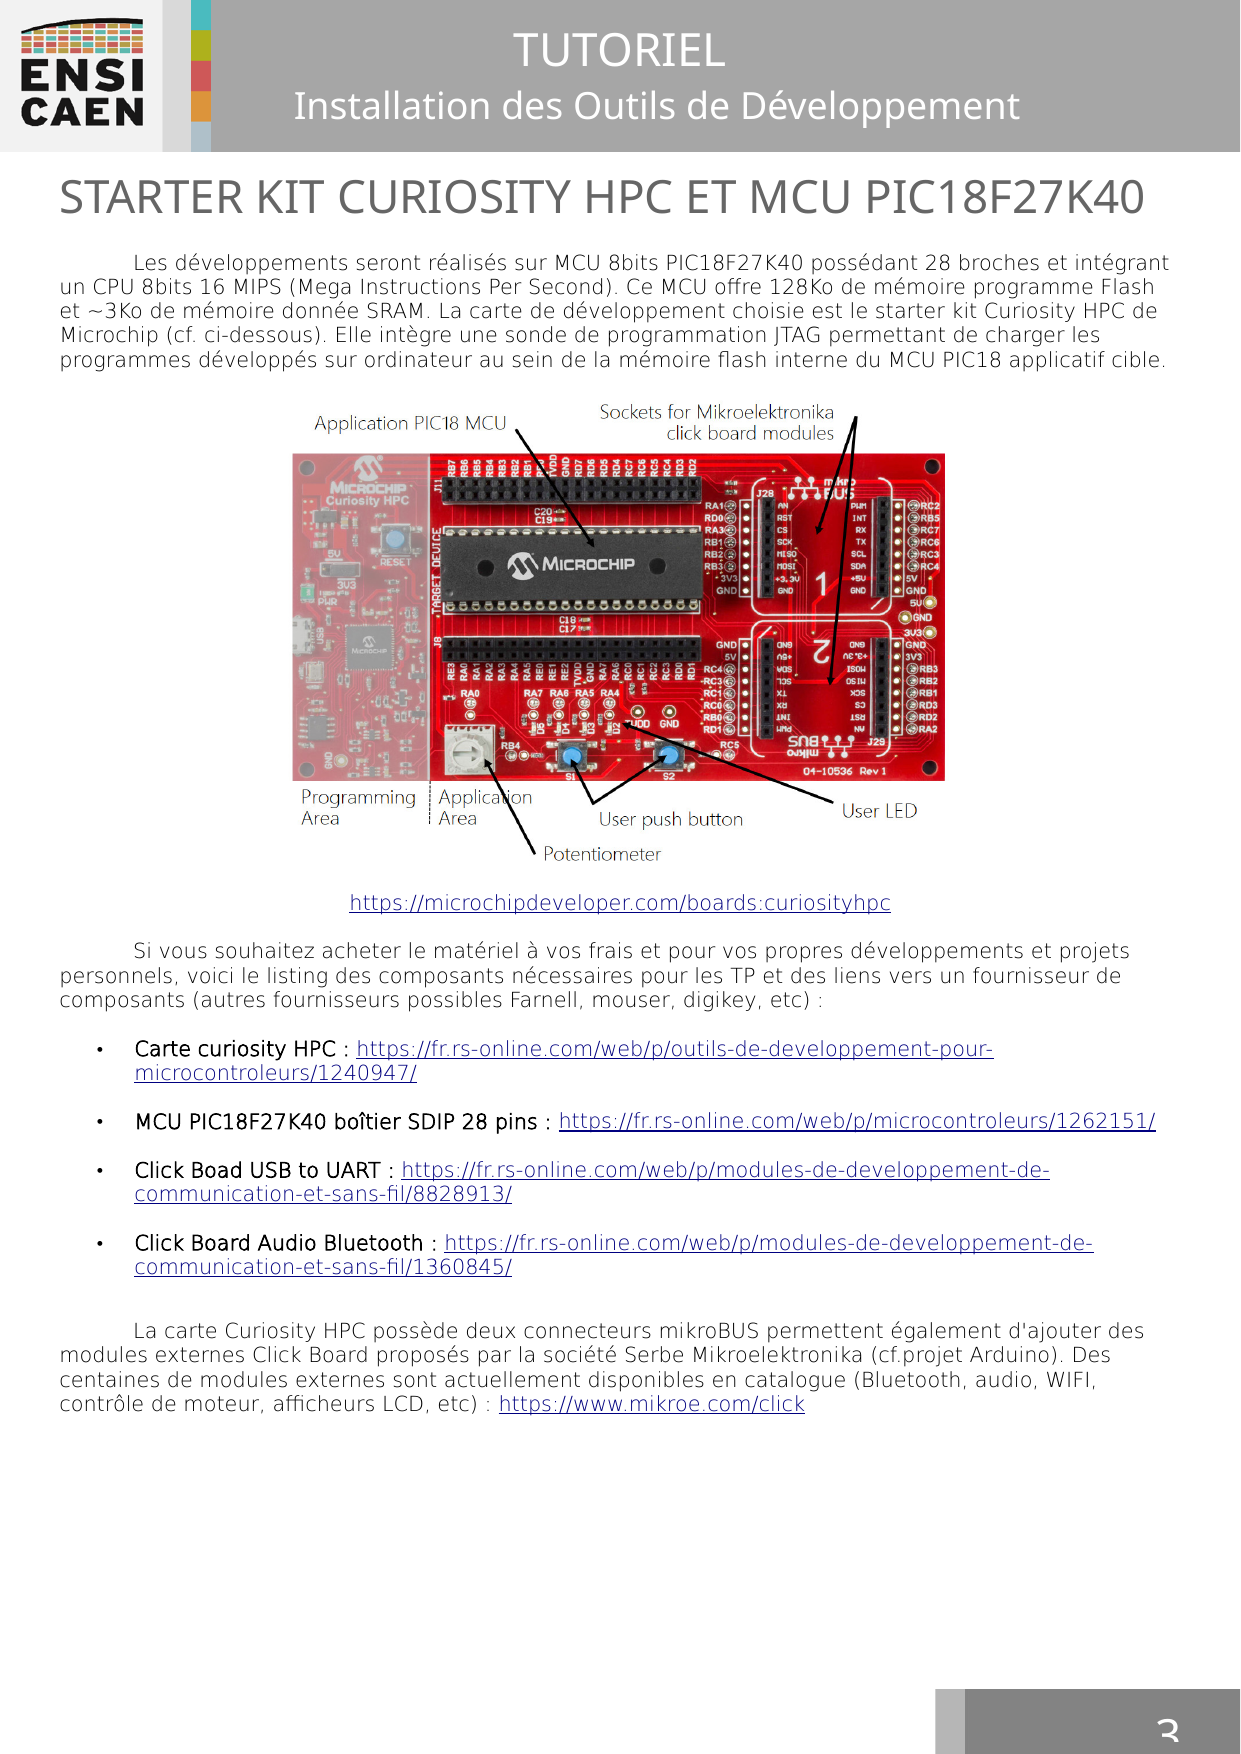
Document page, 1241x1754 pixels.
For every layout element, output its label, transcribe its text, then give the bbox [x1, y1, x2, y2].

list Carte curiosity HPC : https://fr.rs-online.com/web/p/outils-de-developpement-pour-microcontroleurs/1240947/ [97, 1037, 1181, 1085]
text Les développements seront réalisés sur MCU 8bits PIC18F27K40 possédant 28 broches et intégrant un CPU 8bits 16 MIPS (Mega Instructions Per Second). Ce MCU offre 128Ko de mémoire programme Flash et ~3Ko de mémoire donnée SRAM. La carte de développement choisie est le starter kit Curiosity HPC de Microchip (cf. ci-dessous). Elle intègre une sonde de programmation JTAG permettant de charger les programmes développés sur ordinateur au sein de la mémoire flash interne du MCU PIC18 applicatif cible. [59, 251, 1181, 372]
text Si vous souhaitez acheter le matériel à vos frais et pour vos propres développements et projets personnels, voici le listing des composants nécessaires pour les TP et des liens vers un fournisseur de composants (autres fournisseurs possibles Farnell, mouser, digikey, etc) : [59, 939, 1181, 1012]
picture [935, 1689, 1241, 1754]
text https://microchipdeveloper.com/boards:curiosityhpc [59, 891, 1181, 915]
text La carte Curiosity HPC possède deux connecteurs mikroBUS permettent également d'ajouter des modules externes Click Board proposés par la société Serbe Mikroelektronika (cf.projet Arduino). Des centaines de modules externes sont actuellement disponibles en catalogue (Bluetooth, audio, WIFI, contrôle de moteur, afficheurs LCD, etc) : https://www.mikroe.com/click [59, 1319, 1181, 1416]
list Click Boad USB to UART : https://fr.rs-online.com/web/p/modules-de-developpement-de-communication-et-sans-fil/8828913/ [97, 1158, 1181, 1207]
picture [0, 0, 1241, 152]
list MCU PIC18F27K40 boîtier SDIP 28 pins : https://fr.rs-online.com/web/p/microcontroleurs/1262151/ [97, 1109, 1181, 1134]
list Click Board Audio Bluetooth : https://fr.rs-online.com/web/p/modules-de-developpement-de-communication-et-sans-fil/1360845/ [97, 1231, 1181, 1279]
picture [205, 400, 1035, 863]
text STARTER KIT CURIOSITY HPC ET MCU PIC18F27K40 [59, 164, 1181, 226]
